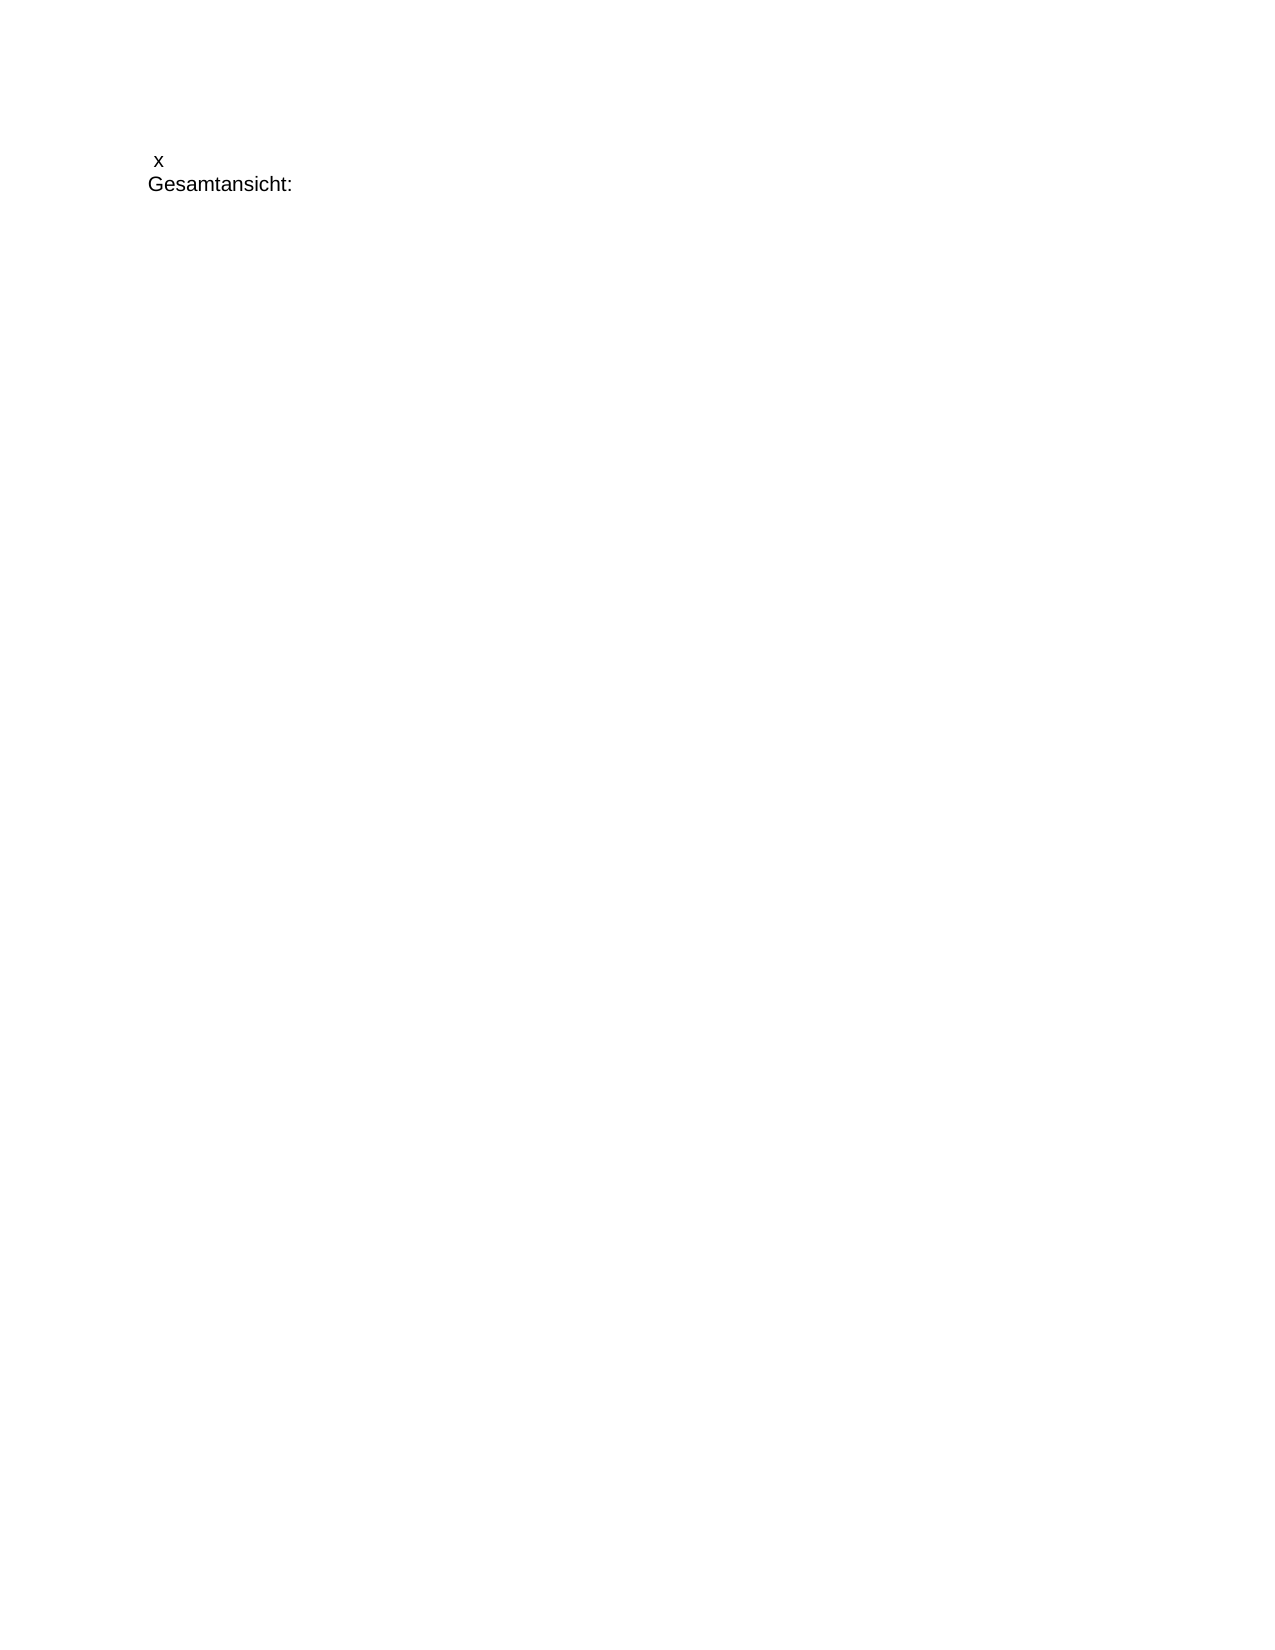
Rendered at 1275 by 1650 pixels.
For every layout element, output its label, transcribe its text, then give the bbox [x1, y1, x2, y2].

text x [148, 148, 1127, 172]
text Gesamtansicht: [148, 172, 1127, 196]
